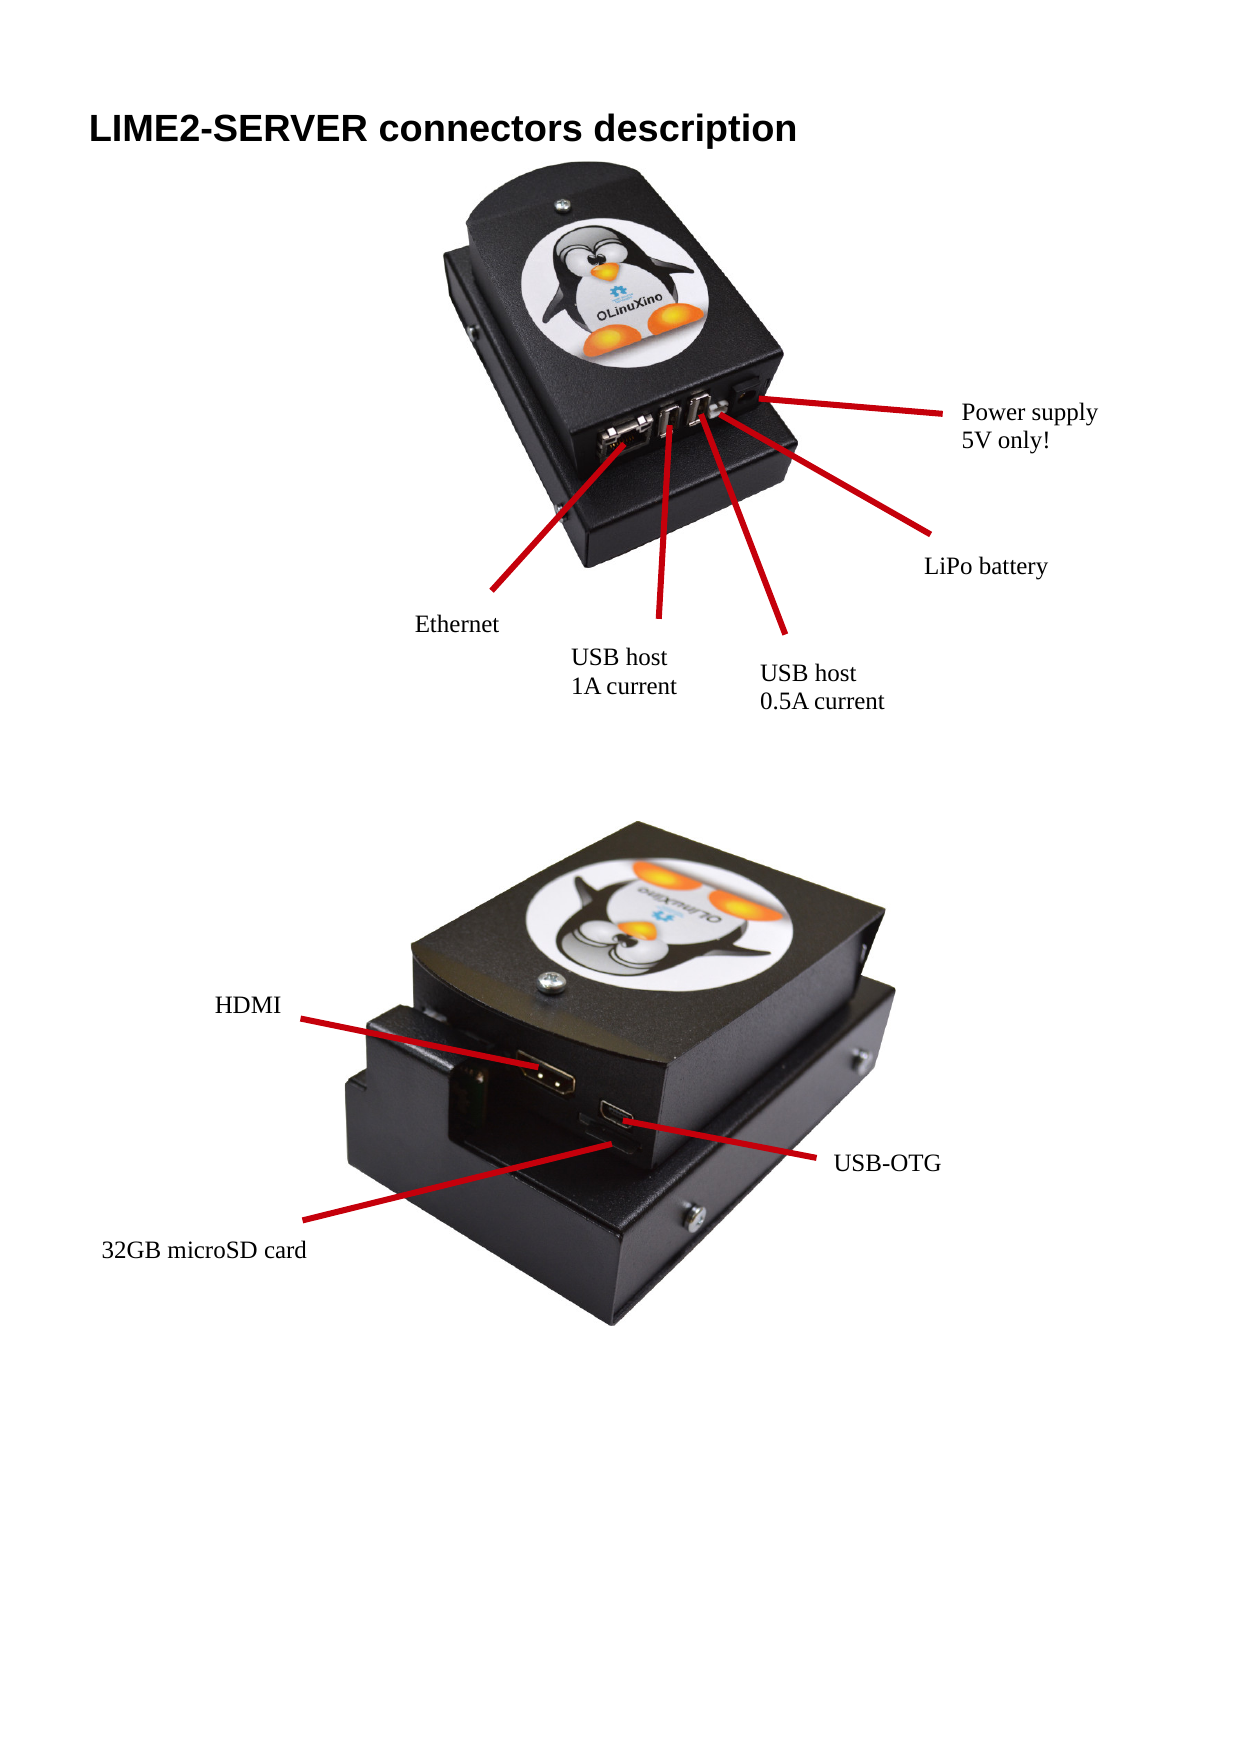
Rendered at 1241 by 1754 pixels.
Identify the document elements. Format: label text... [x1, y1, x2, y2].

subtitle LIME2-SERVER connectors description [88, 106, 1152, 149]
picture [344, 821, 896, 1326]
picture [410, 155, 830, 574]
